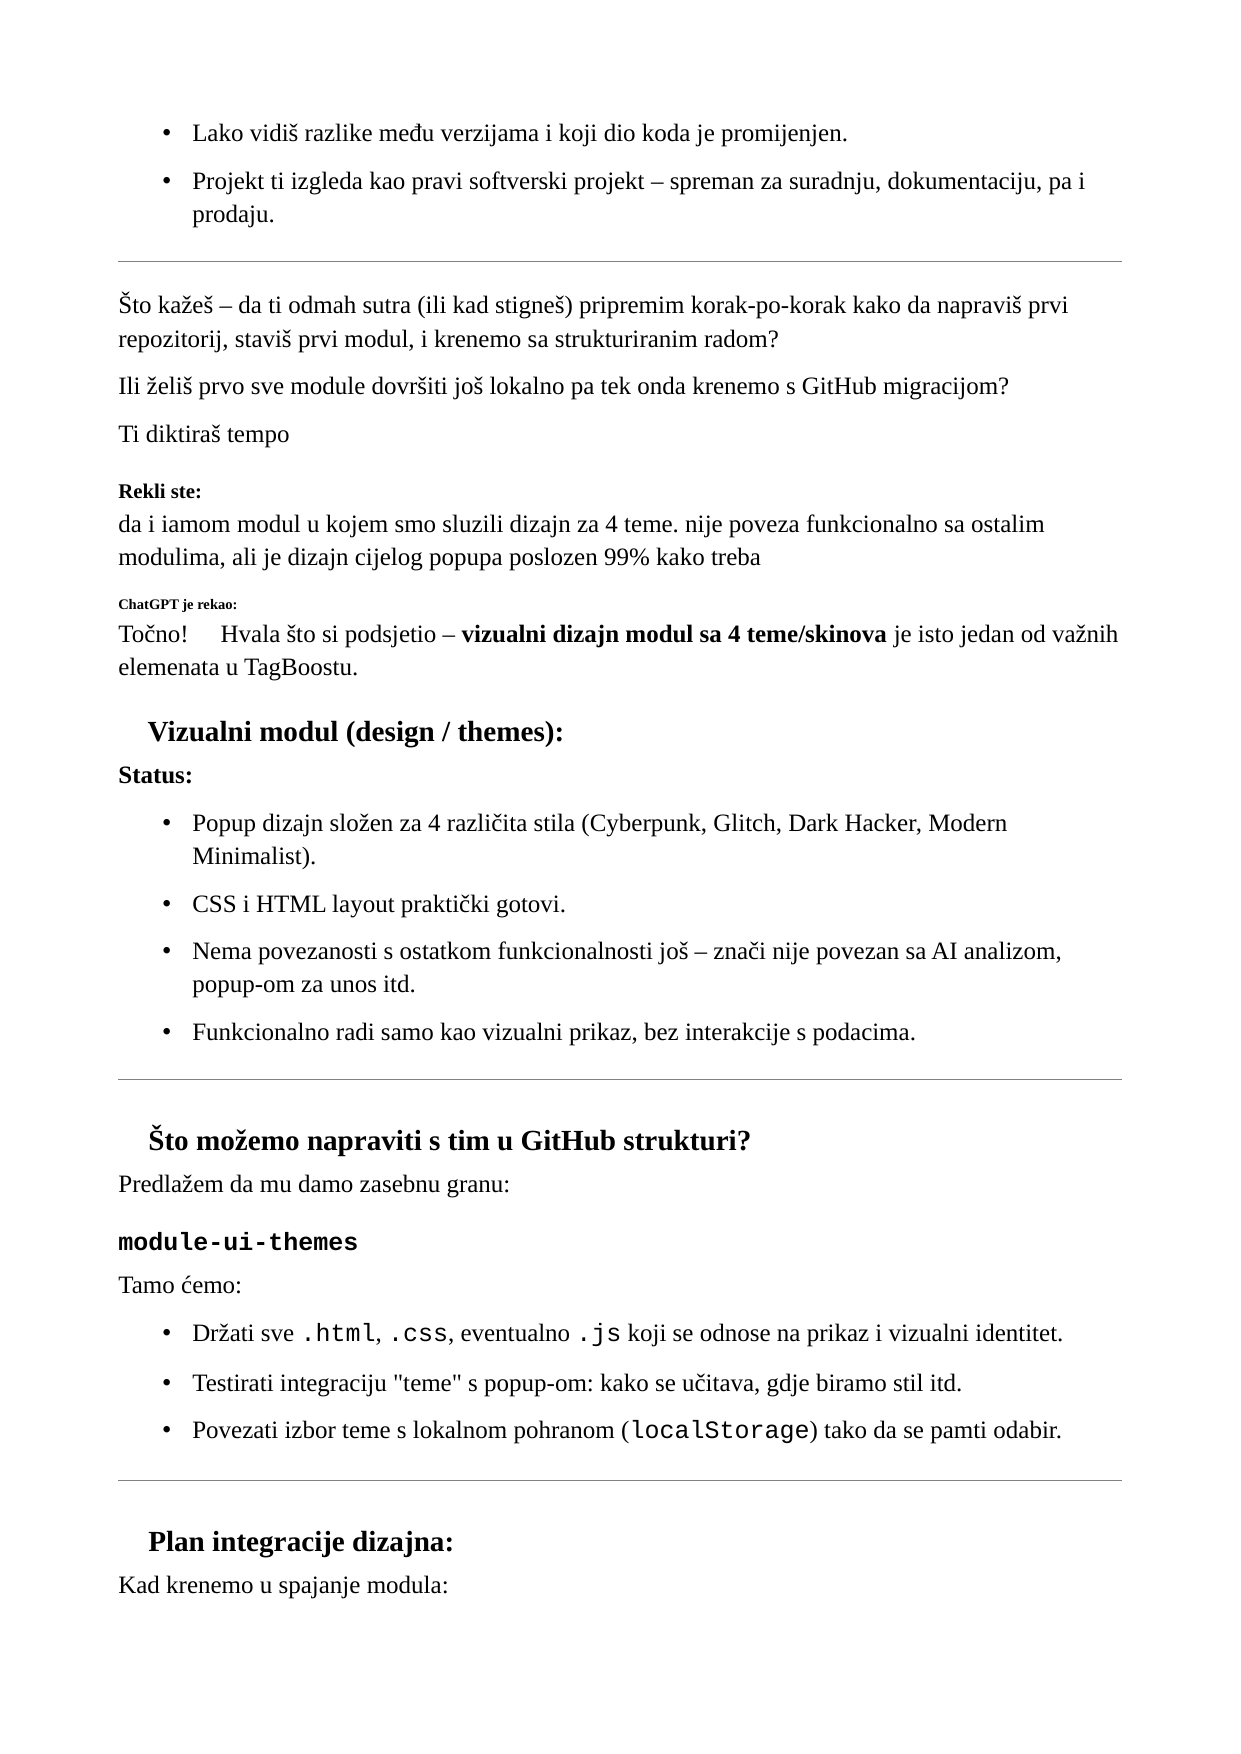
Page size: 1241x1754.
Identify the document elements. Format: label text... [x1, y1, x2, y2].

list Nema povezanosti s ostatkom funkcionalnosti još – znači nije povezan sa AI analizom, popup-om za unos itd. [162, 936, 1122, 998]
list Projekt ti izgleda kao pravi softverski projekt – spreman za suradnju, dokumentaciju, pa i prodaju. [162, 166, 1122, 227]
subtitle module-ui-themes [118, 1229, 1122, 1258]
text da i iamom modul u kojem smo sluzili dizajn za 4 teme. nije poveza funkcionalno sa ostalim modulima, ali je dizajn cijelog popupa poslozen 99% kako treba [118, 509, 1122, 571]
list Funkcionalno radi samo kao vizualni prikaz, bez interakcije s podacima. [162, 1017, 1122, 1046]
list Držati sve .html, .css, eventualno .js koji se odnose na prikaz i vizualni identitet. [162, 1318, 1122, 1349]
subtitle 🚀 Plan integracije dizajna: [118, 1524, 1122, 1558]
list Popup dizajn složen za 4 različita stila (Cyberpunk, Glitch, Dark Hacker, Modern Minimalist). [162, 808, 1122, 870]
text Kad krenemo u spajanje modula: [118, 1570, 1122, 1599]
text Točno! 💥 Hvala što si podsjetio – vizualni dizajn modul sa 4 teme/skinova je isto jedan od važnih elemenata u TagBoostu. [118, 619, 1122, 681]
text Ili želiš prvo sve module dovršiti još lokalno pa tek onda krenemo s GitHub migracijom? [118, 371, 1122, 400]
subtitle Rekli ste: [118, 479, 1122, 503]
subtitle ChatGPT je rekao: [118, 596, 1122, 613]
list CSS i HTML layout praktički gotovi. [162, 889, 1122, 917]
list Testirati integraciju "teme" s popup-om: kako se učitava, gdje biramo stil itd. [162, 1368, 1122, 1397]
text Status: [118, 760, 1122, 789]
list Povezati izbor teme s lokalnom pohranom (localStorage) tako da se pamti odabir. [162, 1416, 1122, 1446]
text Tamo ćemo: [118, 1270, 1122, 1299]
subtitle 🎨 Vizualni modul (design / themes): [118, 714, 1122, 748]
list Lako vidiš razlike među verzijama i koji dio koda je promijenjen. [162, 118, 1122, 147]
text Što kažeš – da ti odmah sutra (ili kad stigneš) pripremim korak-po-korak kako da napraviš prvi repozitorij, staviš prvi modul, i krenemo sa strukturiranim radom? [118, 291, 1122, 352]
subtitle 🧩 Što možemo napraviti s tim u GitHub strukturi? [118, 1123, 1122, 1157]
text Ti diktiraš tempo 💪 [118, 419, 1122, 448]
text Predlažem da mu damo zasebnu granu: [118, 1169, 1122, 1198]
